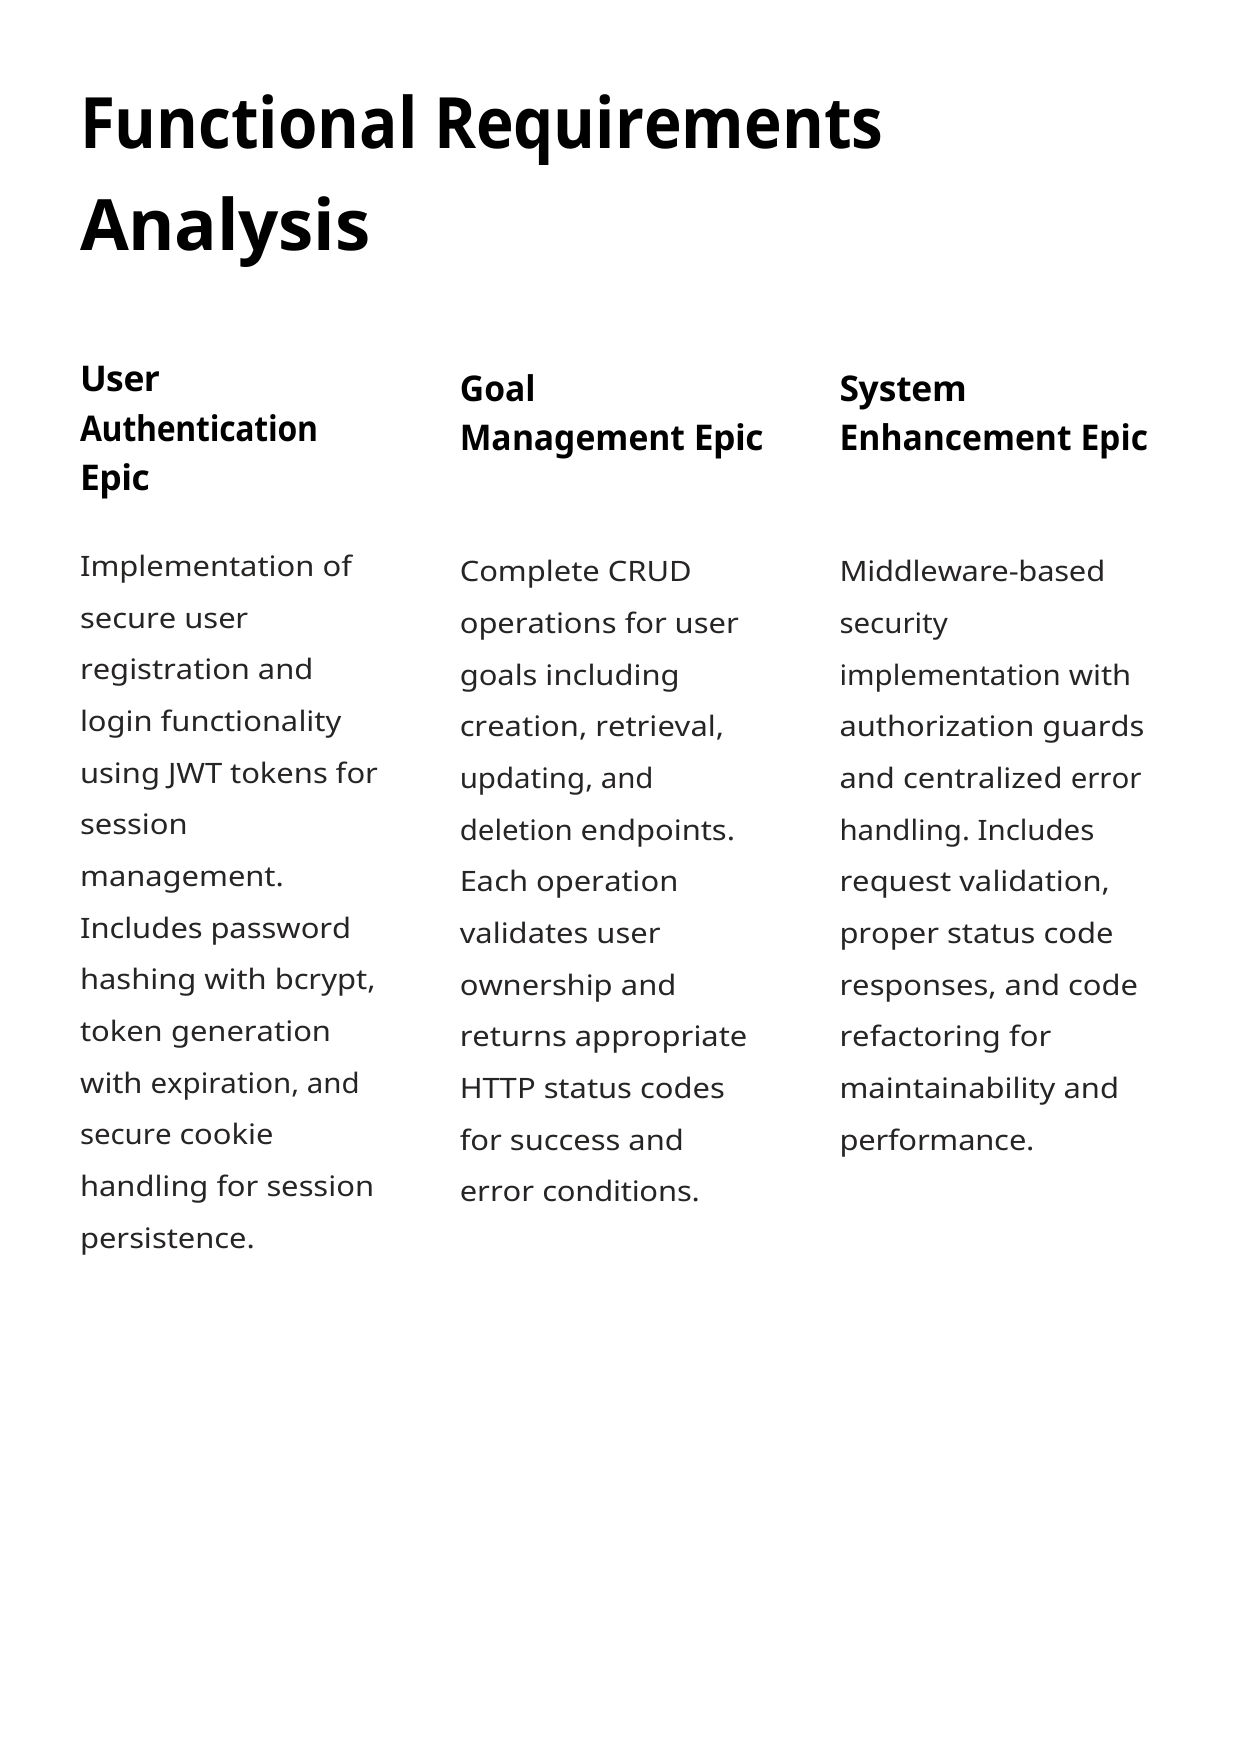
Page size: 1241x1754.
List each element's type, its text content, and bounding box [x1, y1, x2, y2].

subtitle Goal Management Epic [459, 363, 766, 461]
text Middleware-based security implementation with authorization guards and centralized error handling. Includes request validation, proper status code responses, and code refactoring for maintainability and performance. [839, 552, 1174, 1158]
text Functional Requirements Analysis [80, 73, 1147, 271]
subtitle User Authentication Epic [80, 354, 380, 500]
subtitle System Enhancement Epic [839, 363, 1174, 461]
text Complete CRUD operations for user goals including creation, retrieval, updating, and deletion endpoints. Each operation validates user ownership and returns appropriate HTTP status codes for success and error conditions. [459, 552, 766, 1210]
text Implementation of secure user registration and login functionality using JWT tokens for session management. Includes password hashing with bcrypt, token generation with expiration, and secure cookie handling for session persistence. [80, 546, 380, 1256]
